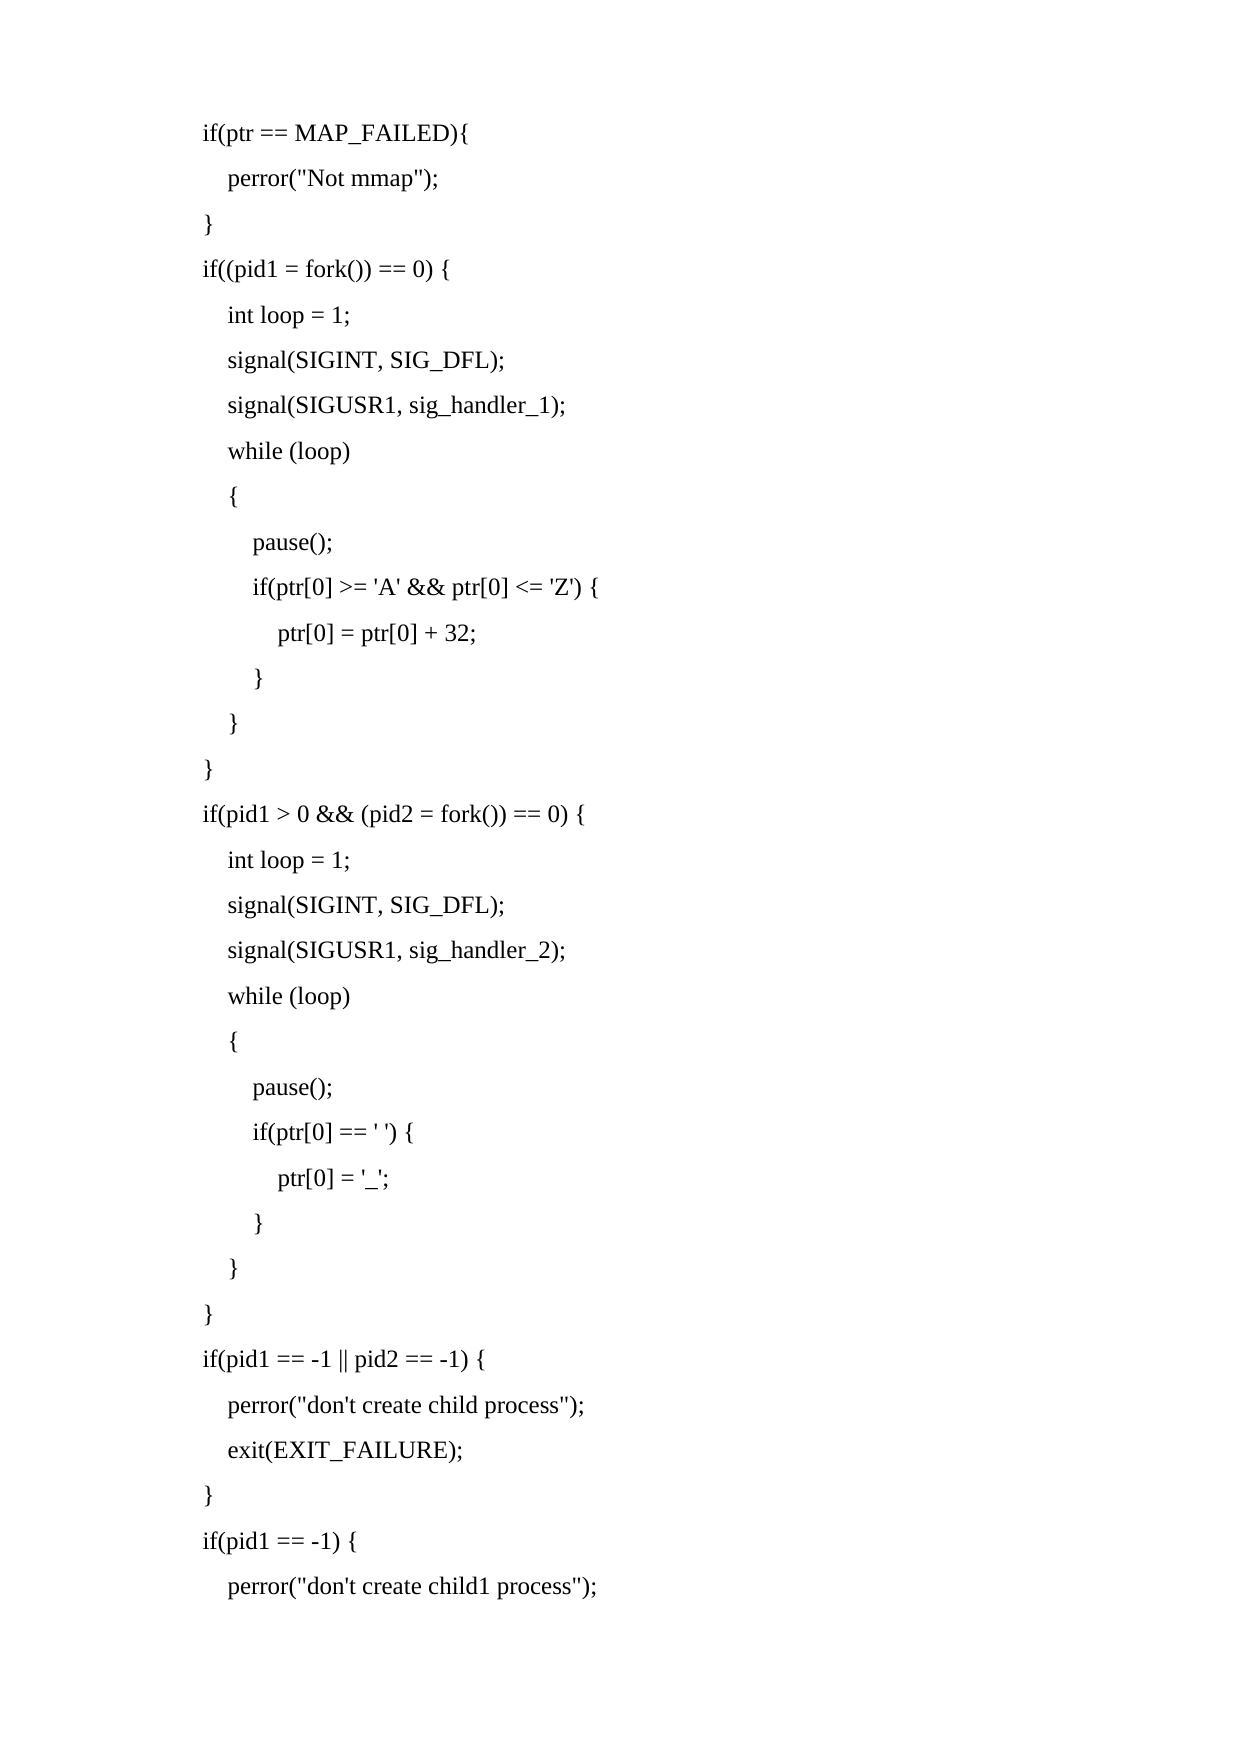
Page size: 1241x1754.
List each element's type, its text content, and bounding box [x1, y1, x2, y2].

text if(ptr == MAP_FAILED){ [177, 118, 1152, 147]
text } [177, 1253, 1152, 1282]
text signal(SIGUSR1, sig_handler_2); [177, 936, 1152, 964]
text if(ptr[0] == ' ') { [177, 1117, 1152, 1146]
text ptr[0] = '_'; [177, 1163, 1152, 1191]
text signal(SIGUSR1, sig_handler_1); [177, 391, 1152, 419]
text perror("Not mmap"); [177, 163, 1152, 192]
text ptr[0] = ptr[0] + 32; [177, 618, 1152, 646]
text signal(SIGINT, SIG_DFL); [177, 890, 1152, 919]
text } [177, 1299, 1152, 1328]
text pause(); [177, 527, 1152, 556]
text if(pid1 > 0 && (pid2 = fork()) == 0) { [177, 799, 1152, 828]
text if((pid1 = fork()) == 0) { [177, 254, 1152, 283]
text } [177, 1208, 1152, 1237]
text if(ptr[0] >= 'A' && ptr[0] <= 'Z') { [177, 572, 1152, 601]
text pause(); [177, 1072, 1152, 1101]
text signal(SIGINT, SIG_DFL); [177, 345, 1152, 374]
text if(pid1 == -1 || pid2 == -1) { [177, 1344, 1152, 1373]
text exit(EXIT_FAILURE); [177, 1435, 1152, 1464]
text } [177, 663, 1152, 692]
text } [177, 754, 1152, 783]
text int loop = 1; [177, 845, 1152, 873]
text } [177, 209, 1152, 238]
text int loop = 1; [177, 300, 1152, 328]
text while (loop) [177, 981, 1152, 1010]
text } [177, 708, 1152, 737]
text while (loop) [177, 436, 1152, 465]
text { [177, 481, 1152, 510]
text perror("don't create child process"); [177, 1390, 1152, 1418]
text } [177, 1481, 1152, 1509]
text if(pid1 == -1) { [177, 1526, 1152, 1555]
text perror("don't create child1 process"); [177, 1571, 1152, 1600]
text { [177, 1026, 1152, 1055]
